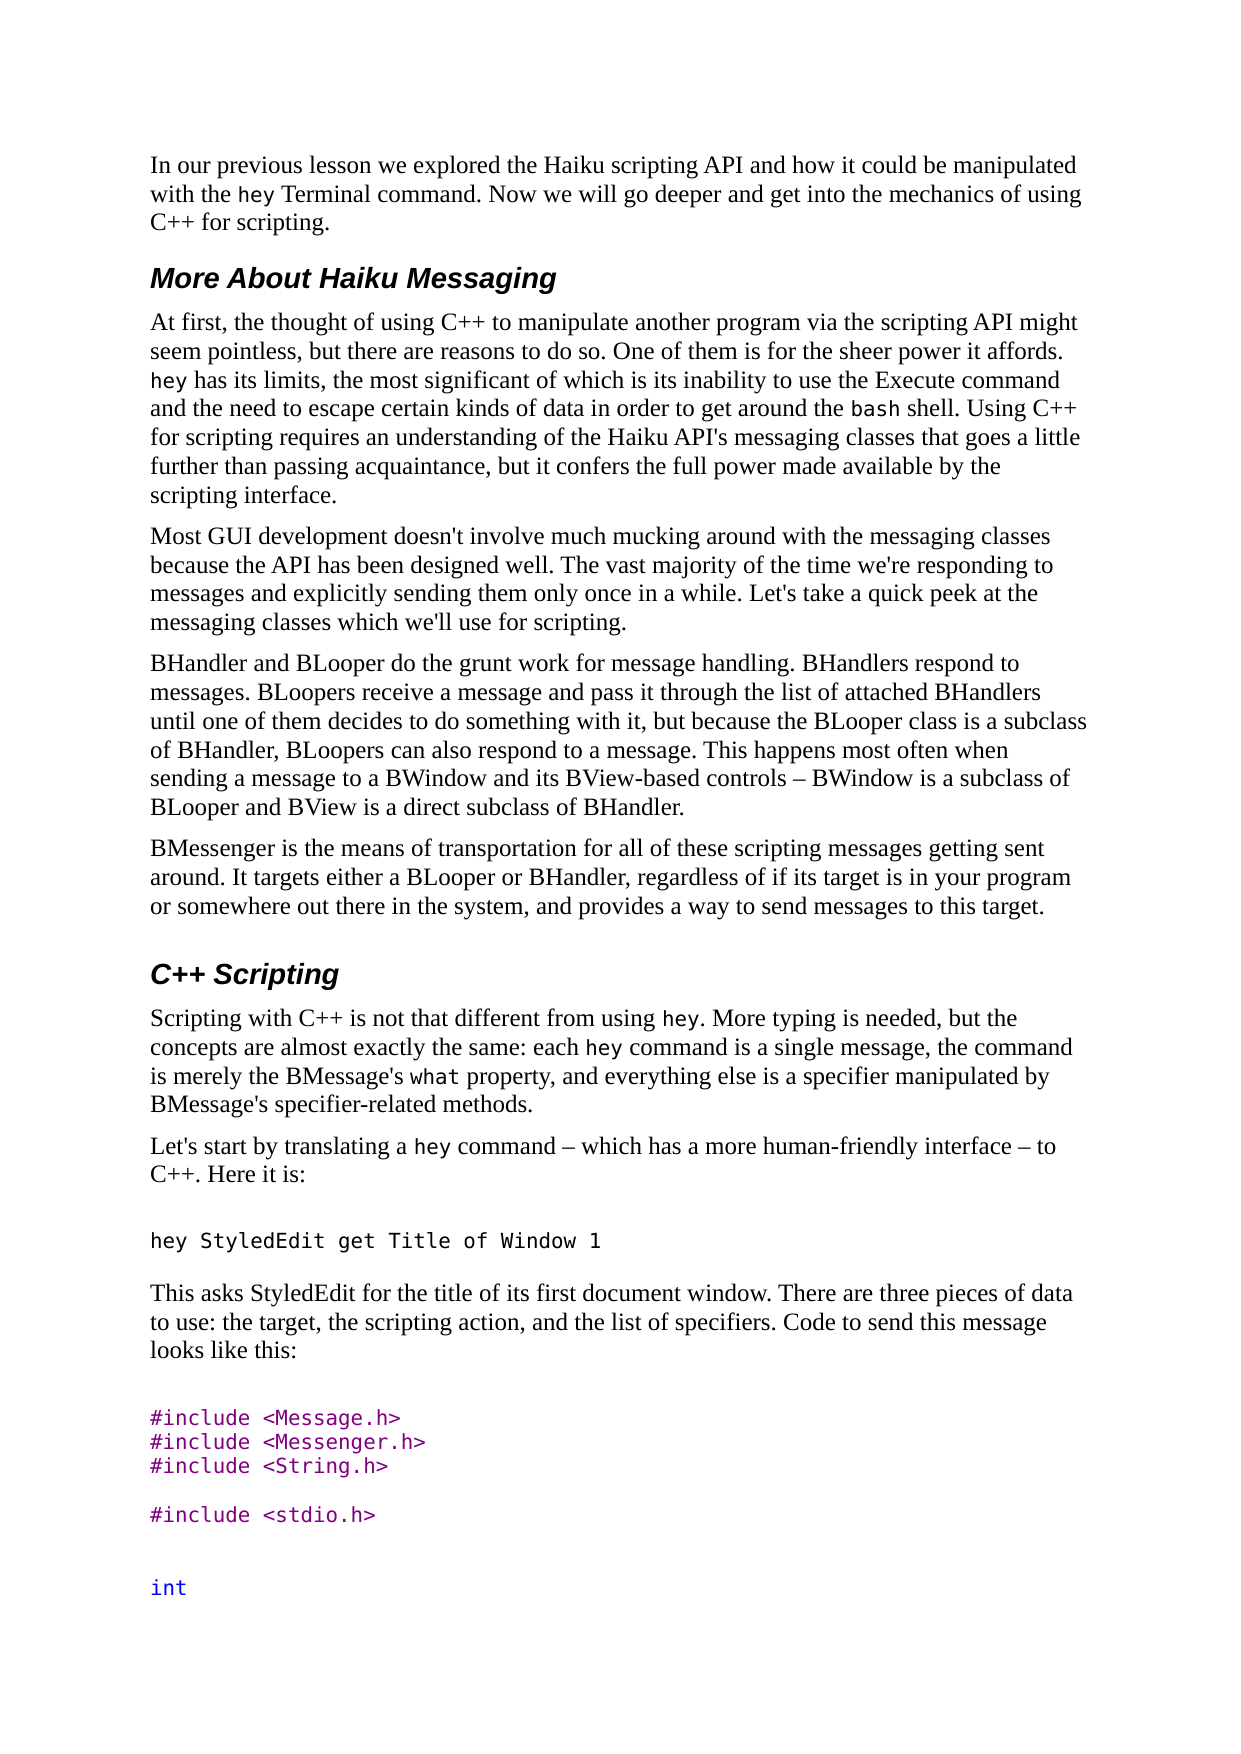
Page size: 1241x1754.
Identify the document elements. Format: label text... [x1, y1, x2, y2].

text #include <stdio.h> [150, 1503, 1090, 1527]
text Scripting with C++ is not that different from using hey. More typing is needed, but the concepts are almost exactly the same: each hey command is a single message, the command is merely the BMessage's what property, and everything else is a specifier manipulated by BMessage's specifier-related methods. [150, 1003, 1090, 1118]
text BHandler and BLooper do the grunt work for message handling. BHandlers respond to messages. BLoopers receive a message and pass it through the list of attached BHandlers until one of them decides to do something with it, but because the BLooper class is a subclass of BHandler, BLoopers can also respond to a message. This happens most often when sending a message to a BWindow and its BView-based controls – BWindow is a subclass of BLooper and BView is a direct subclass of BHandler. [150, 648, 1090, 821]
text #include <String.h> [150, 1454, 1090, 1478]
text In our previous lesson we explored the Haiku scripting API and how it could be manipulated with the hey Terminal command. Now we will go deeper and get into the mechanics of using C++ for scripting. [150, 150, 1090, 236]
text hey StyledEdit get Title of Window 1 [150, 1229, 1090, 1254]
text BMessenger is the means of transportation for all of these scripting messages getting sent around. It targets either a BLooper or BHandler, regardless of if its target is in your program or somewhere out there in the system, and provides a way to send messages to this target. [150, 833, 1090, 920]
subtitle C++ Scripting [150, 957, 1090, 991]
text Most GUI development doesn't involve much mucking around with the messaging classes because the API has been designed well. The vast majority of the time we're responding to messages and explicitly sending them only once in a while. Let's take a quick peek at the messaging classes which we'll use for scripting. [150, 521, 1090, 636]
subtitle More About Haiku Messaging [150, 261, 1090, 295]
text int [150, 1576, 1090, 1600]
text Let's start by translating a hey command – which has a more human-friendly interface – to C++. Here it is: [150, 1131, 1090, 1188]
text #include <Message.h> [150, 1406, 1090, 1430]
text #include <Messenger.h> [150, 1430, 1090, 1454]
text This asks StyledEdit for the title of its first document window. There are three pieces of data to use: the target, the scripting action, and the list of specifiers. Code to send this message looks like this: [150, 1278, 1090, 1364]
text At first, the thought of using C++ to manipulate another program via the scripting API might seem pointless, but there are reasons to do so. One of them is for the sheer power it affords. hey has its limits, the most significant of which is its inability to use the Execute command and the need to escape certain kinds of data in order to get around the bash shell. Using C++ for scripting requires an understanding of the Haiku API's messaging classes that goes a little further than passing acquaintance, but it confers the full power made available by the scripting interface. [150, 307, 1090, 508]
